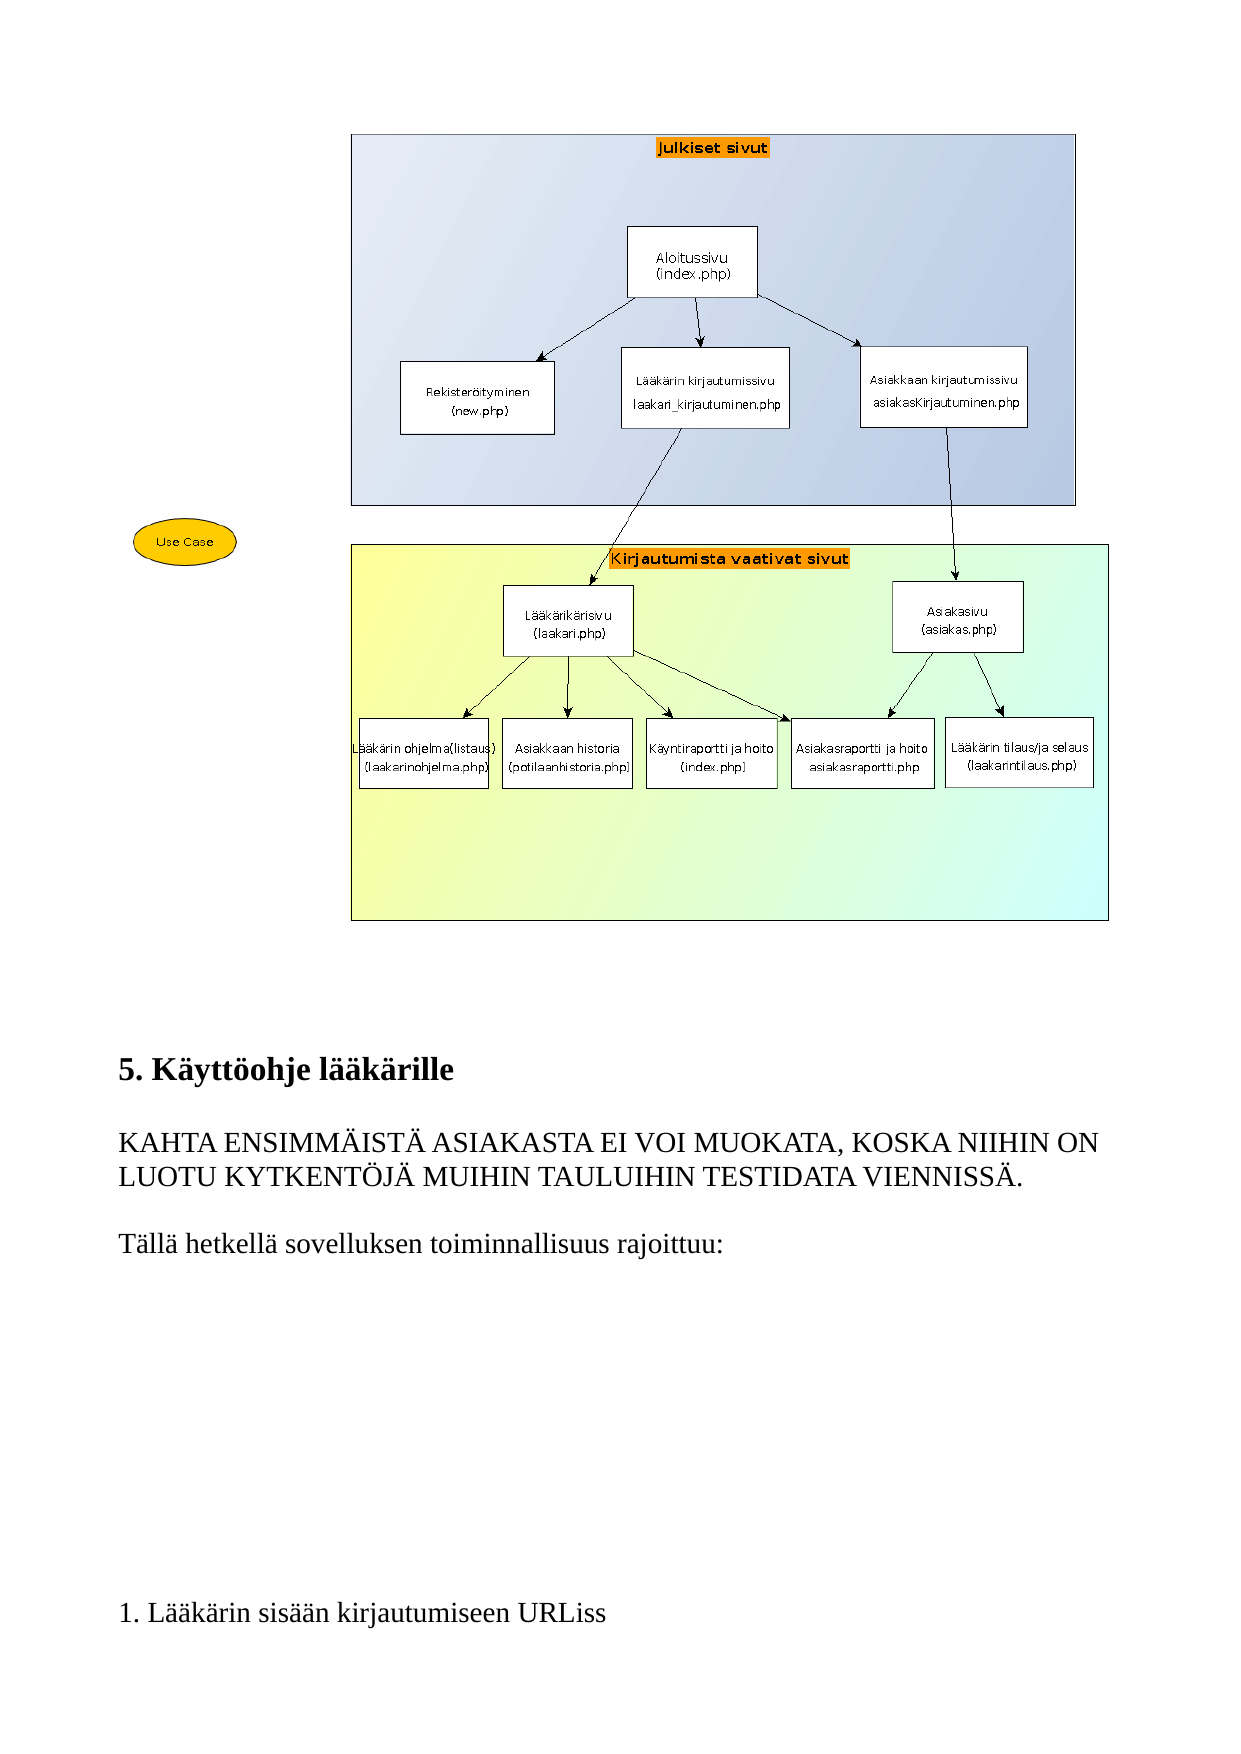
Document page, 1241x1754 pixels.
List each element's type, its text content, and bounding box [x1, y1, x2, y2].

text 1. Lääkärin sisään kirjautumiseen URLiss [118, 1595, 1122, 1628]
picture [118, 118, 1123, 934]
text Tällä hetkellä sovelluksen toiminnallisuus rajoittuu: [118, 1226, 1122, 1259]
text 5. Käyttöohje lääkärille [118, 1049, 1122, 1087]
text KAHTA ENSIMMÄISTÄ ASIAKASTA EI VOI MUOKATA, KOSKA NIIHIN ON LUOTU KYTKENTÖJÄ MUIHIN TAULUIHIN TESTIDATA VIENNISSÄ. [118, 1125, 1122, 1192]
